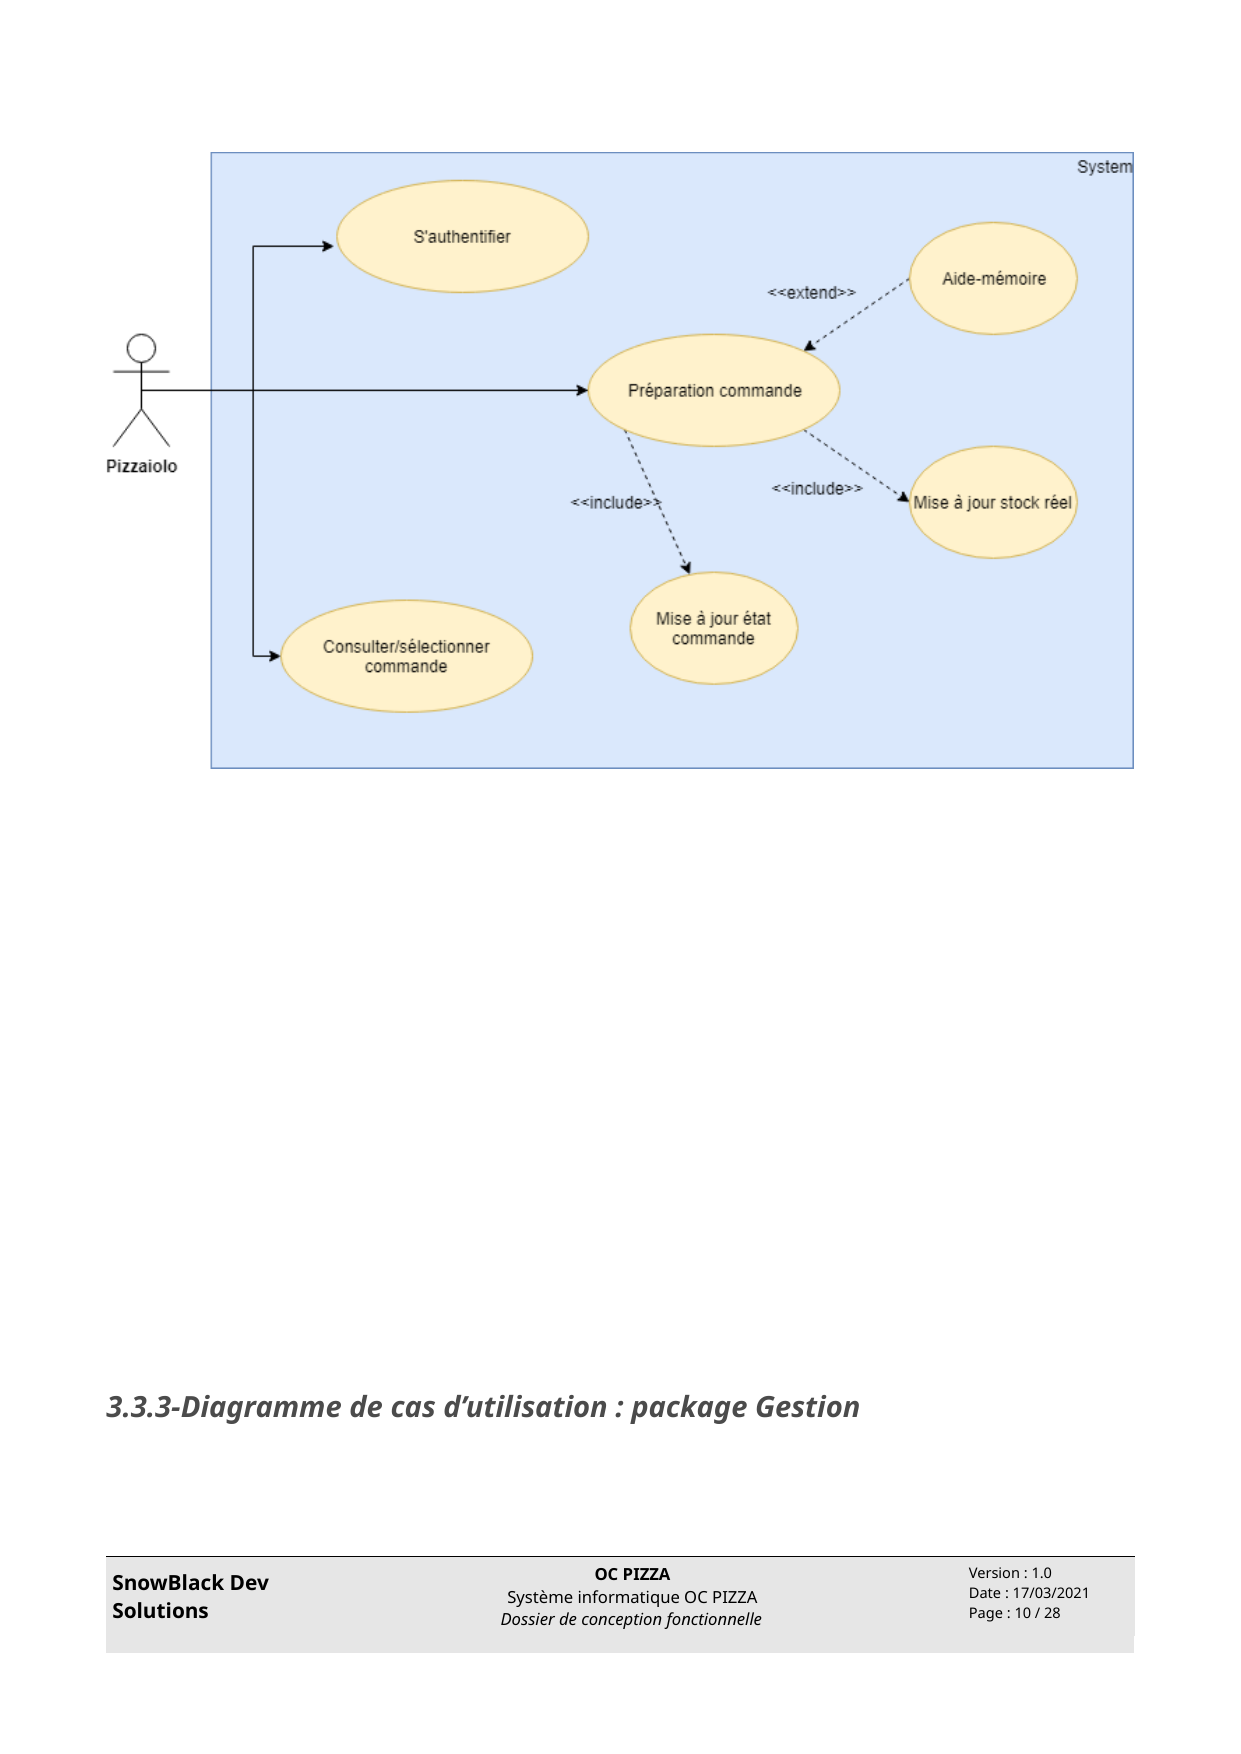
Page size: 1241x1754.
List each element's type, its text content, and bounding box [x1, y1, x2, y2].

text 3.3.3-Diagramme de cas d’utilisation : package Gestion [106, 1386, 1134, 1426]
picture [106, 152, 1134, 769]
